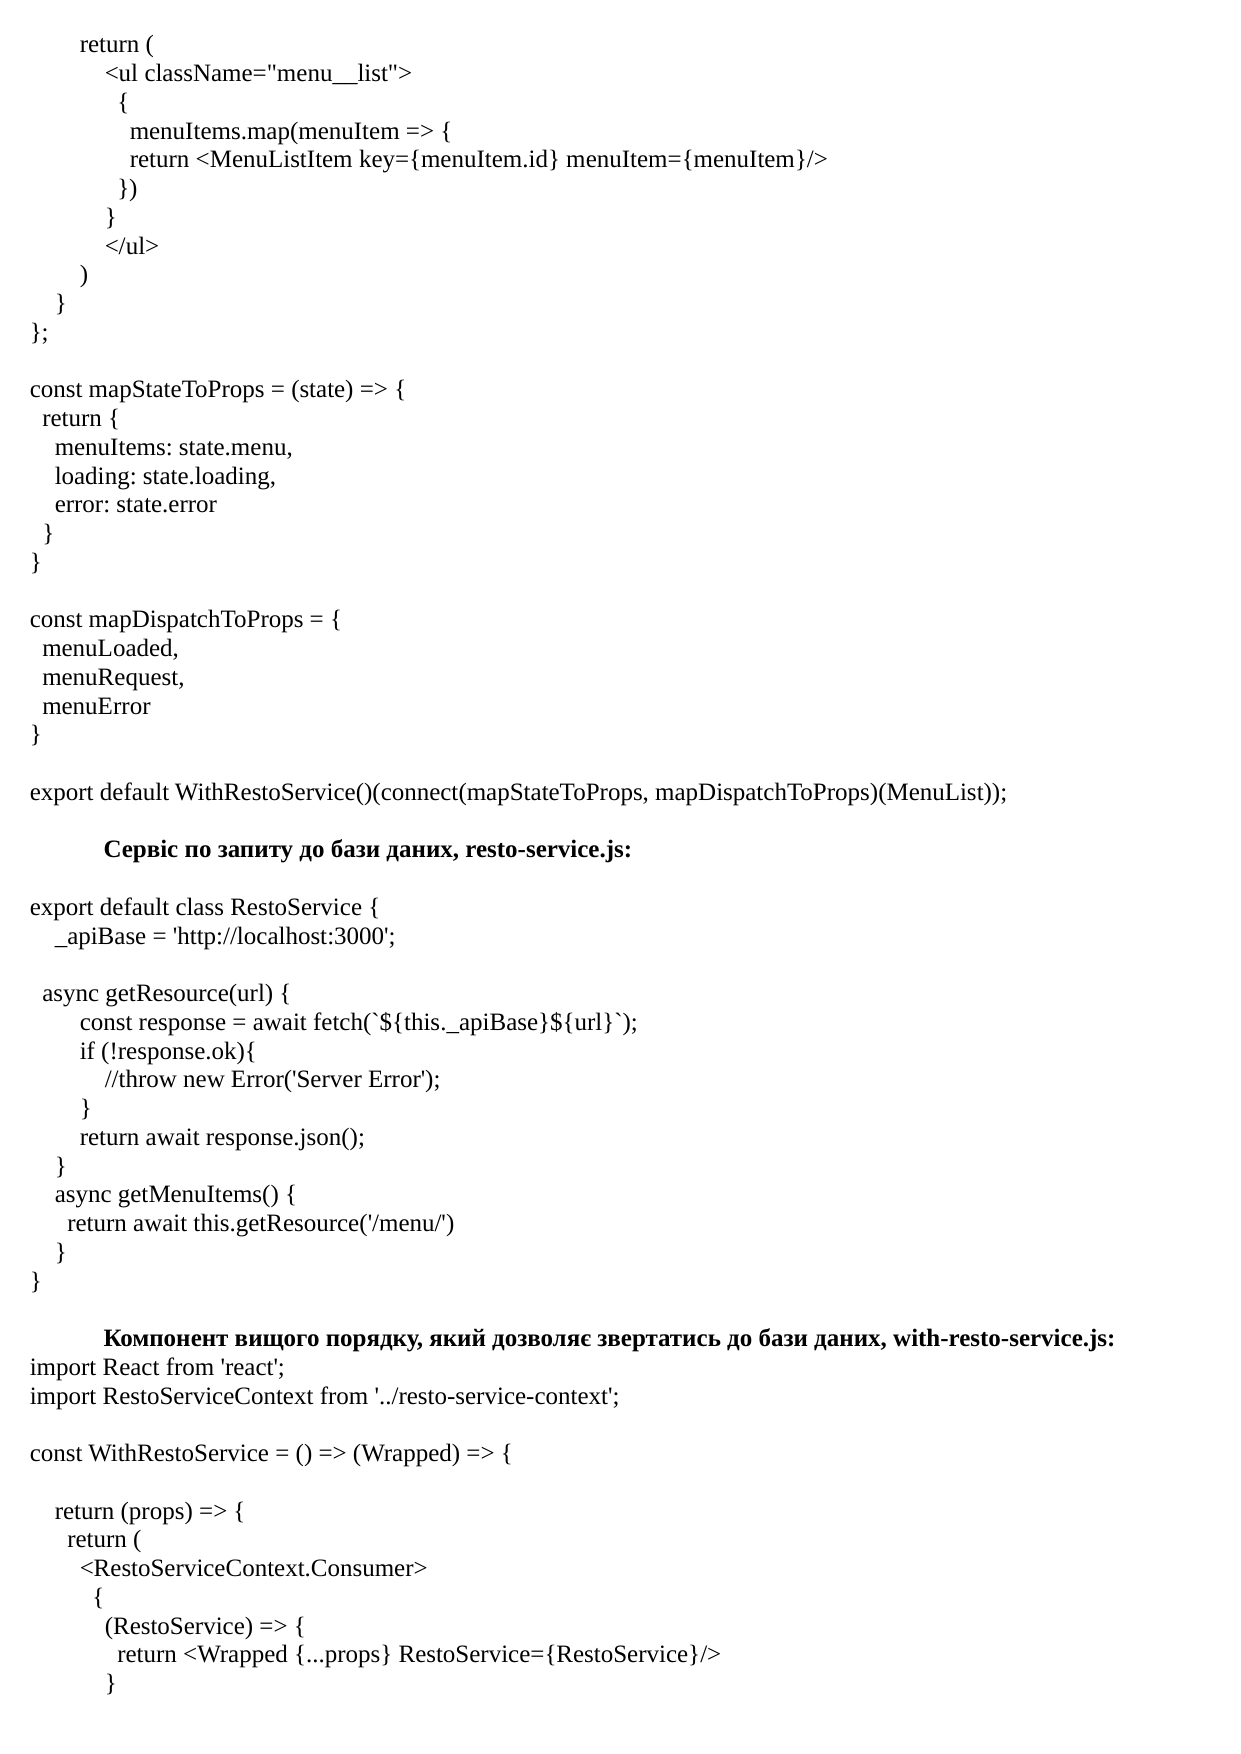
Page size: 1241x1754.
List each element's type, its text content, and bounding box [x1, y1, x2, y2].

text } [29, 1151, 1211, 1179]
text export default class RestoService { [29, 892, 1211, 921]
text { [29, 1582, 1211, 1611]
text ) [29, 259, 1211, 288]
text return ( [29, 29, 1211, 58]
text </ul> [29, 231, 1211, 259]
text error: state.error [29, 489, 1211, 518]
text menuRequest, [29, 662, 1211, 691]
text return { [29, 403, 1211, 432]
text loading: state.loading, [29, 461, 1211, 489]
text } [29, 1668, 1211, 1697]
text const mapDispatchToProps = { [29, 604, 1211, 633]
text const WithRestoService = () => (Wrapped) => { [29, 1438, 1211, 1467]
text async getMenuItems() { [29, 1179, 1211, 1208]
text Сервіс по запиту до бази даних, resto-service.js: [29, 834, 1211, 863]
text Компонент вищого порядку, який дозволяє звертатись до бази даних, with-resto-service.js: [29, 1323, 1211, 1352]
text <ul className="menu__list"> [29, 58, 1211, 87]
text }; [29, 317, 1211, 346]
text } [29, 547, 1211, 576]
text menuError [29, 691, 1211, 719]
text { [29, 87, 1211, 116]
text } [29, 719, 1211, 748]
text } [29, 288, 1211, 317]
text return <MenuListItem key={menuItem.id} menuItem={menuItem}/> [29, 144, 1211, 173]
text //throw new Error('Server Error'); [29, 1064, 1211, 1093]
text } [29, 1266, 1211, 1294]
text return await response.json(); [29, 1122, 1211, 1151]
text const mapStateToProps = (state) => { [29, 374, 1211, 403]
text menuItems.map(menuItem => { [29, 116, 1211, 144]
text return <Wrapped {...props} RestoService={RestoService}/> [29, 1639, 1211, 1668]
text _apiBase = 'http://localhost:3000'; [29, 921, 1211, 949]
text } [29, 518, 1211, 547]
text if (!response.ok){ [29, 1036, 1211, 1064]
text import React from 'react'; [29, 1352, 1211, 1381]
text }) [29, 173, 1211, 202]
text (RestoService) => { [29, 1611, 1211, 1639]
text export default WithRestoService()(connect(mapStateToProps, mapDispatchToProps)(MenuList)); [29, 777, 1211, 806]
text } [29, 1093, 1211, 1122]
text return (props) => { [29, 1496, 1211, 1524]
text menuLoaded, [29, 633, 1211, 662]
text import RestoServiceContext from '../resto-service-context'; [29, 1381, 1211, 1409]
text async getResource(url) { [29, 978, 1211, 1007]
text } [29, 202, 1211, 231]
text return ( [29, 1524, 1211, 1553]
text const response = await fetch(`${this._apiBase}${url}`); [29, 1007, 1211, 1036]
text <RestoServiceContext.Consumer> [29, 1553, 1211, 1582]
text } [29, 1237, 1211, 1266]
text menuItems: state.menu, [29, 432, 1211, 461]
text return await this.getResource('/menu/') [29, 1208, 1211, 1237]
